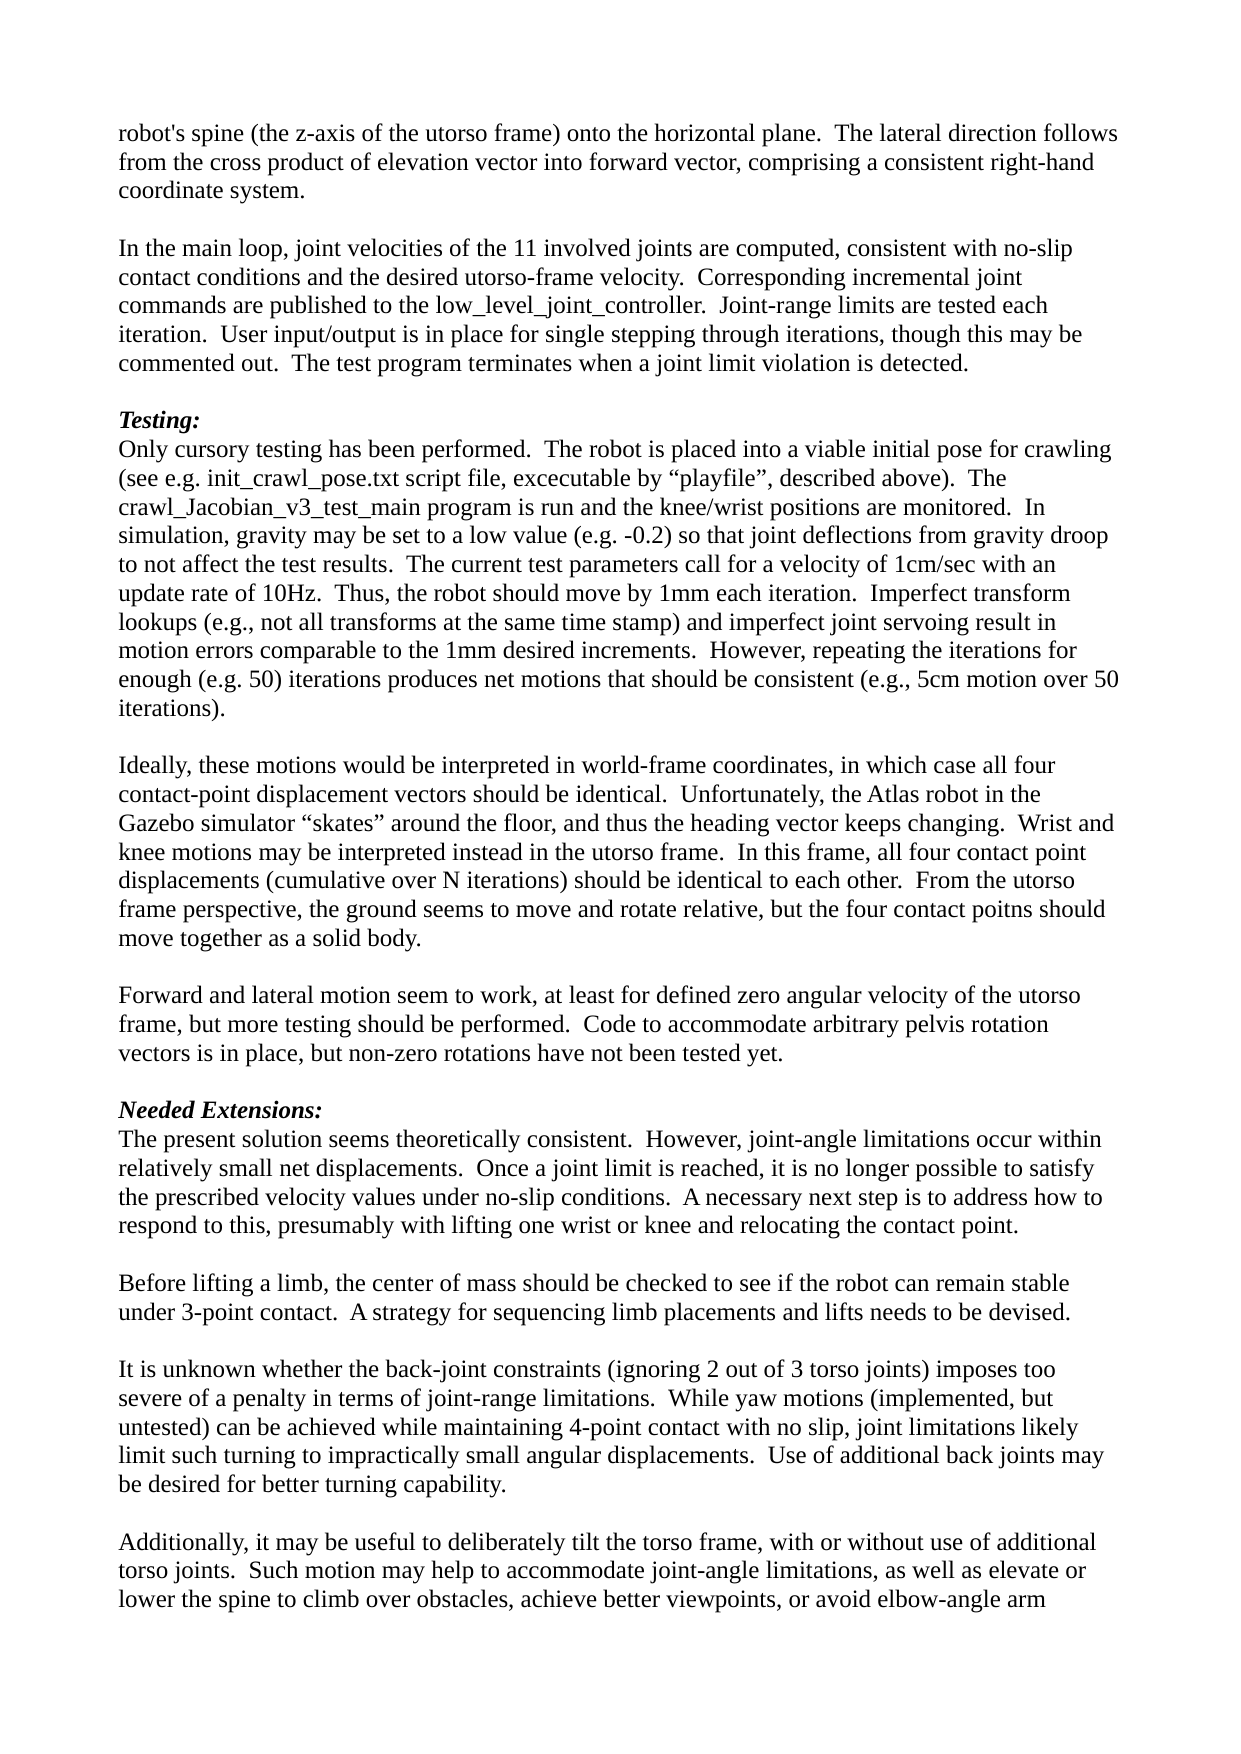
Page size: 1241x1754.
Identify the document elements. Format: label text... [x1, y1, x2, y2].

text Before lifting a limb, the center of mass should be checked to see if the robot can remain stable under 3-point contact. A strategy for sequencing limb placements and lifts needs to be devised. [118, 1268, 1122, 1326]
text Only cursory testing has been performed. The robot is placed into a viable initial pose for crawling (see e.g. init_crawl_pose.txt script file, excecutable by “playfile”, described above). The crawl_Jacobian_v3_test_main program is run and the knee/wrist positions are monitored. In simulation, gravity may be set to a low value (e.g. -0.2) so that joint deflections from gravity droop to not affect the test results. The current test parameters call for a velocity of 1cm/sec with an update rate of 10Hz. Thus, the robot should move by 1mm each iteration. Imperfect transform lookups (e.g., not all transforms at the same time stamp) and imperfect joint servoing result in motion errors comparable to the 1mm desired increments. However, repeating the iterations for enough (e.g. 50) iterations produces net motions that should be consistent (e.g., 5cm motion over 50 iterations). [118, 434, 1122, 722]
text Needed Extensions: [118, 1096, 1122, 1124]
text Forward and lateral motion seem to work, at least for defined zero angular velocity of the utorso frame, but more testing should be performed. Code to accommodate arbitrary pelvis rotation vectors is in place, but non-zero rotations have not been tested yet. [118, 981, 1122, 1067]
text robot's spine (the z-axis of the utorso frame) onto the horizontal plane. The lateral direction follows from the cross product of elevation vector into forward vector, comprising a consistent right-hand coordinate system. [118, 118, 1122, 204]
text In the main loop, joint velocities of the 11 involved joints are computed, consistent with no-slip contact conditions and the desired utorso-frame velocity. Corresponding incremental joint commands are published to the low_level_joint_controller. Joint-range limits are tested each iteration. User input/output is in place for single stepping through iterations, though this may be commented out. The test program terminates when a joint limit violation is detected. [118, 233, 1122, 377]
text It is unknown whether the back-joint constraints (ignoring 2 out of 3 torso joints) imposes too severe of a penalty in terms of joint-range limitations. While yaw motions (implemented, but untested) can be achieved while maintaining 4-point contact with no slip, joint limitations likely limit such turning to impractically small angular displacements. Use of additional back joints may be desired for better turning capability. [118, 1354, 1122, 1498]
text The present solution seems theoretically consistent. However, joint-angle limitations occur within relatively small net displacements. Once a joint limit is reached, it is no longer possible to satisfy the prescribed velocity values under no-slip conditions. A necessary next step is to address how to respond to this, presumably with lifting one wrist or knee and relocating the contact point. [118, 1124, 1122, 1239]
text Testing: [118, 406, 1122, 434]
text Additionally, it may be useful to deliberately tilt the torso frame, with or without use of additional torso joints. Such motion may help to accommodate joint-angle limitations, as well as elevate or lower the spine to climb over obstacles, achieve better viewpoints, or avoid elbow-angle arm [118, 1527, 1122, 1613]
text Ideally, these motions would be interpreted in world-frame coordinates, in which case all four contact-point displacement vectors should be identical. Unfortunately, the Atlas robot in the Gazebo simulator “skates” around the floor, and thus the heading vector keeps changing. Wrist and knee motions may be interpreted instead in the utorso frame. In this frame, all four contact point displacements (cumulative over N iterations) should be identical to each other. From the utorso frame perspective, the ground seems to move and rotate relative, but the four contact poitns should move together as a solid body. [118, 751, 1122, 952]
